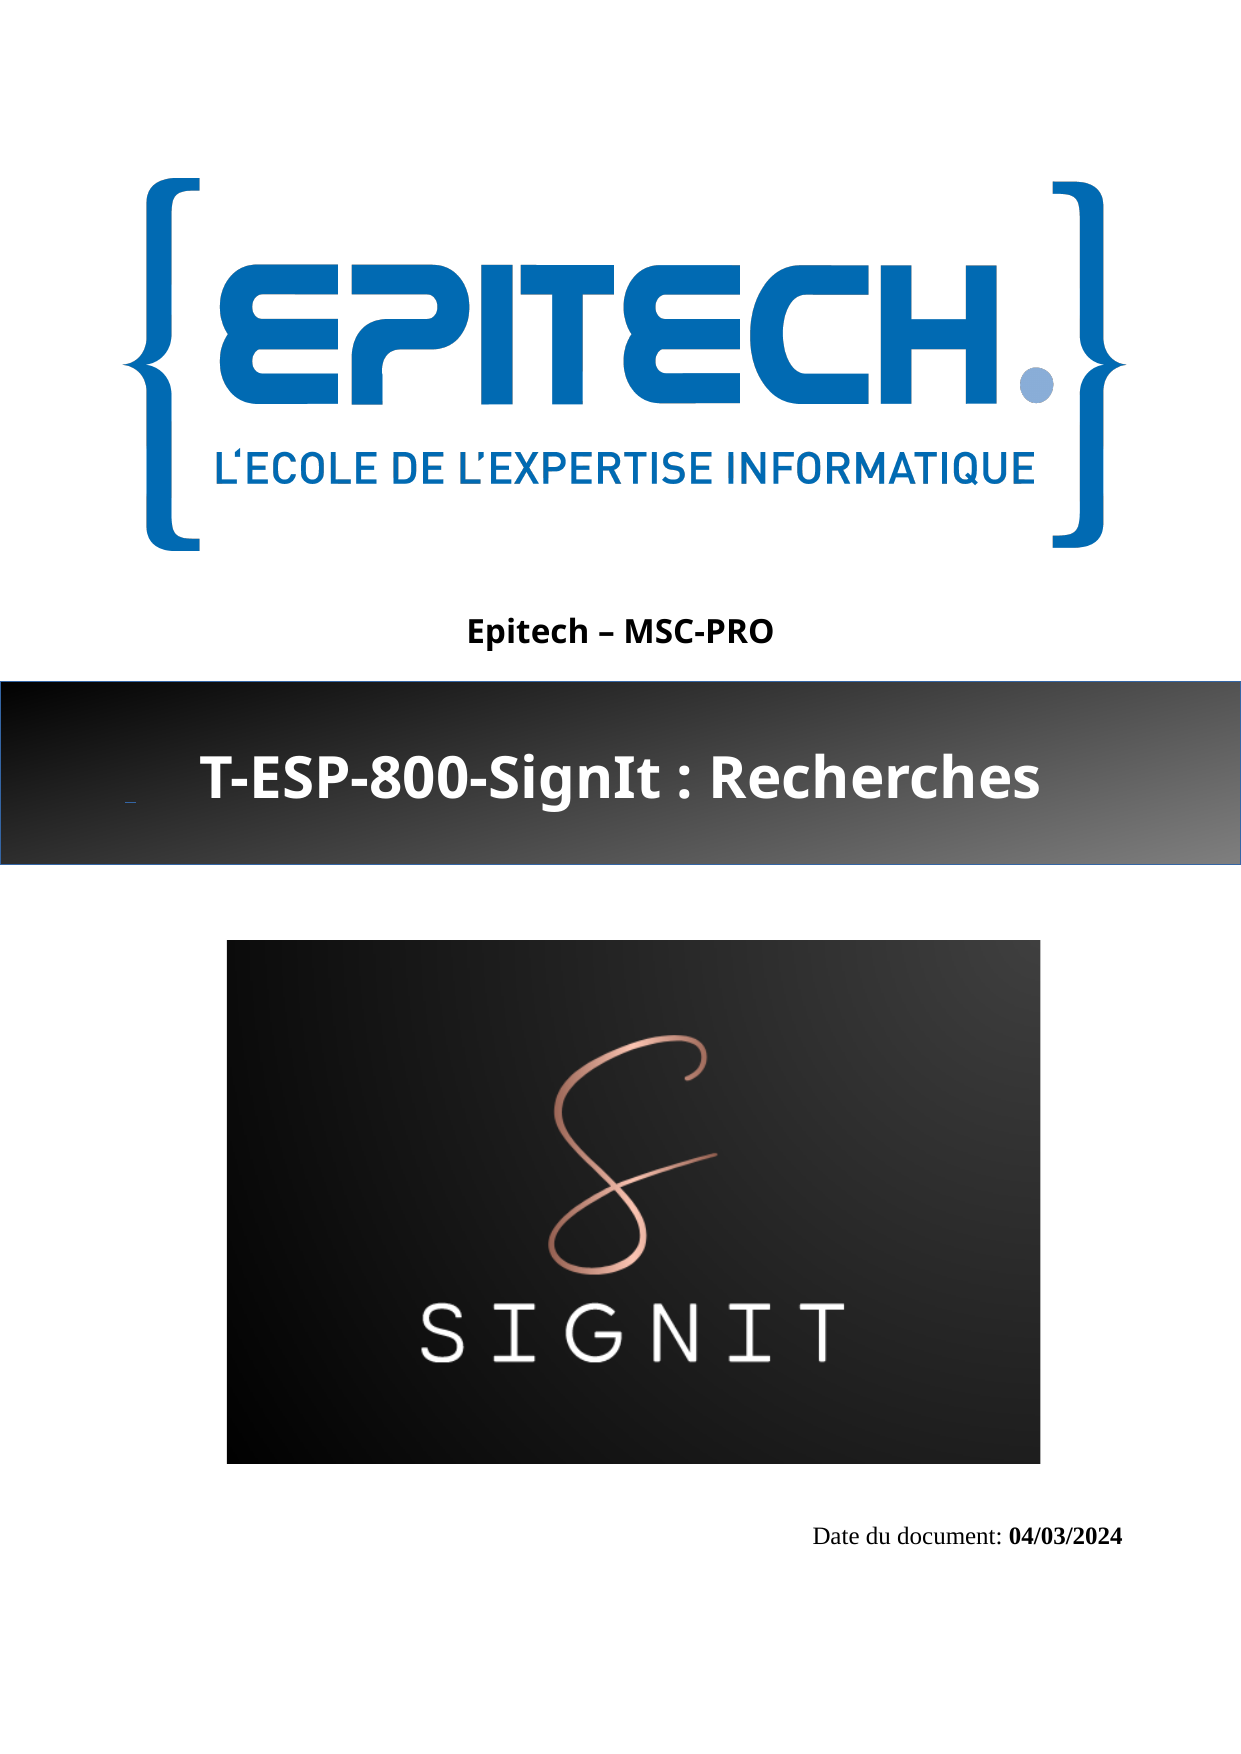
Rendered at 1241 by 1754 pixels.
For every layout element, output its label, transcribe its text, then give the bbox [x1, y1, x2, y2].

picture [226, 940, 1041, 1464]
text Date du document: 04/03/2024 [118, 1521, 1122, 1550]
picture [122, 178, 1127, 551]
text Epitech – MSC-PRO [118, 608, 1122, 654]
